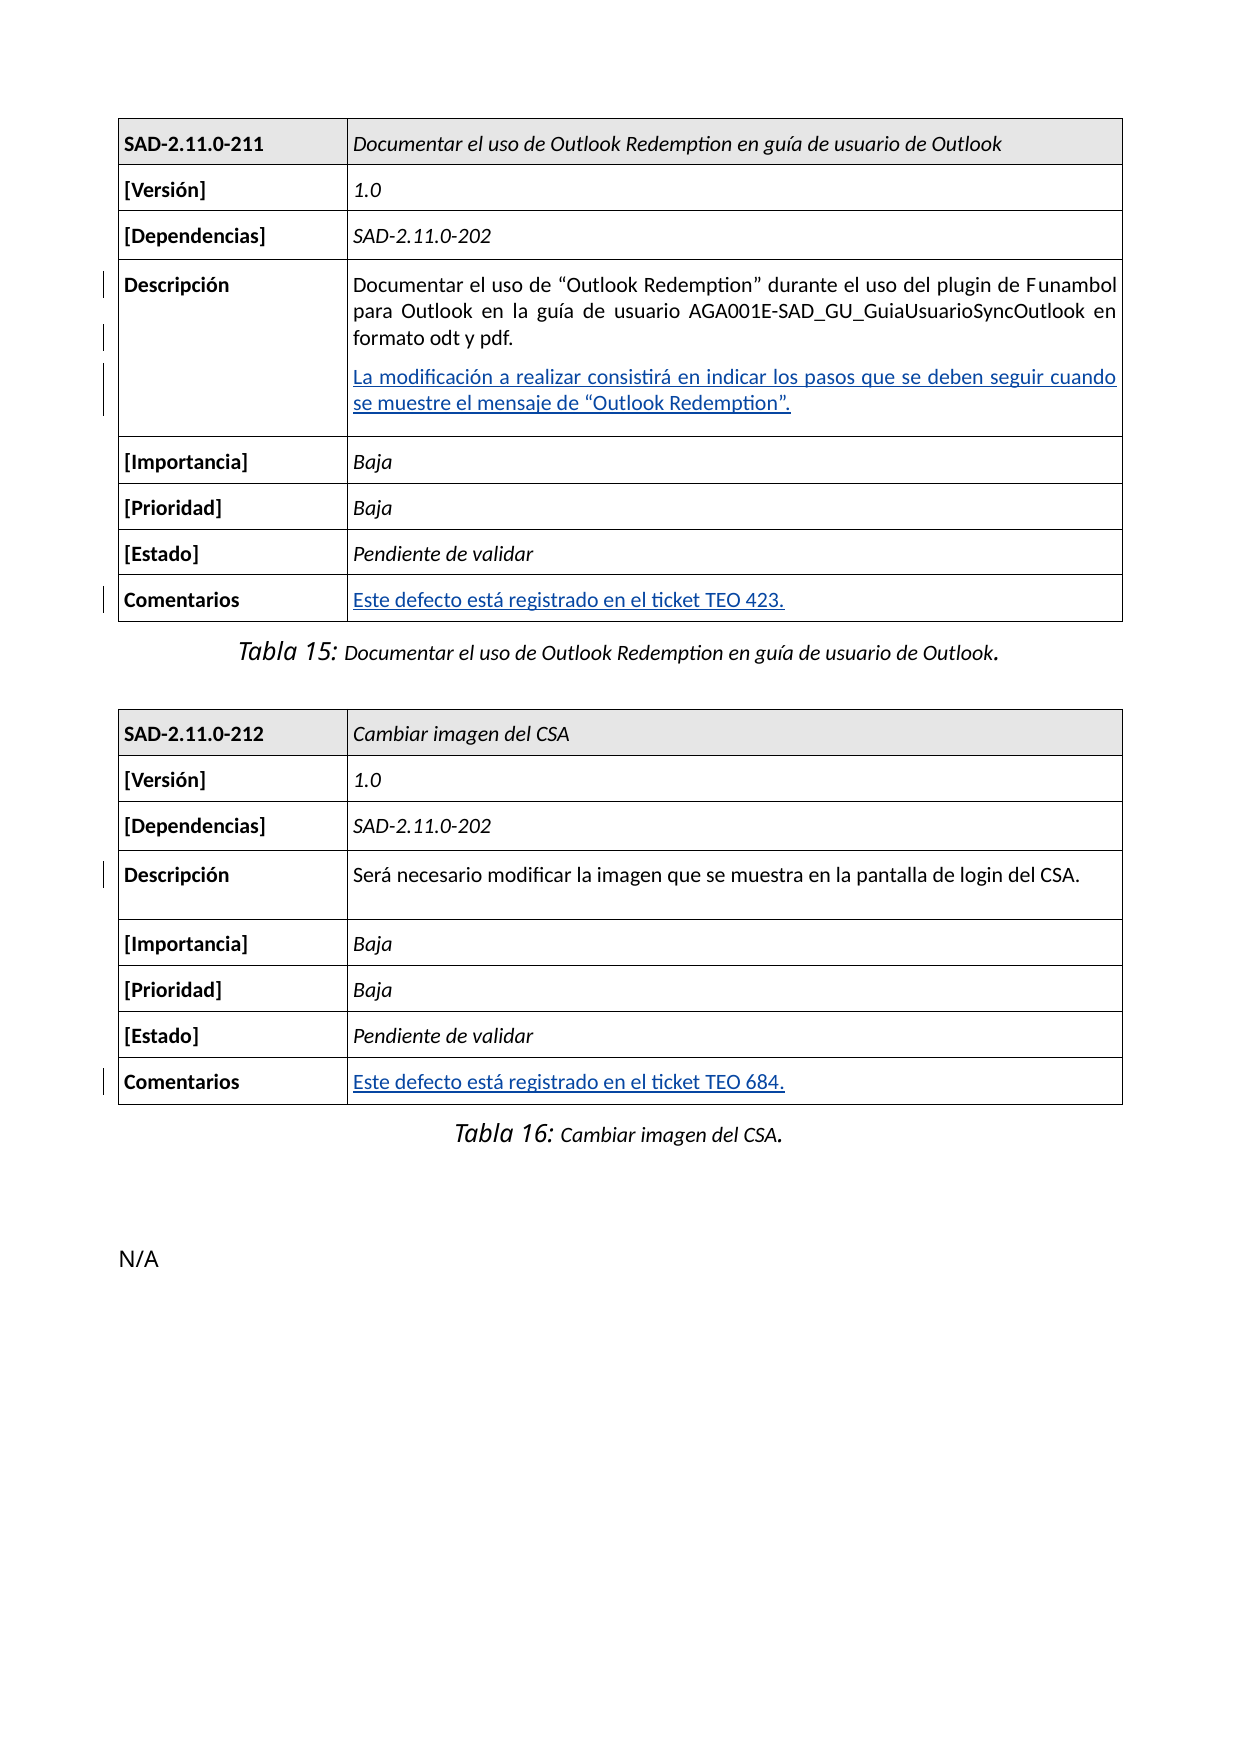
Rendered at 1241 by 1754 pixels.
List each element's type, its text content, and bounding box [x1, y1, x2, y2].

table_cell Descripción [119, 851, 347, 919]
table_cell Baja [348, 920, 1122, 965]
subtitle Requisitos de Integración del Sistema [118, 1287, 1122, 1327]
table_cell [Dependencias] [119, 211, 347, 259]
table_cell 1.0 [348, 165, 1122, 210]
subtitle Restricciones Técnicas del Sistema [118, 1191, 1122, 1231]
table_cell SAD-2.11.0-202 [348, 211, 1122, 259]
table_cell [Prioridad] [119, 484, 347, 528]
table_cell Pendiente de validar [348, 530, 1122, 574]
table_cell Este defecto está registrado en el ticket TEO 423. [348, 575, 1122, 621]
table_cell Baja [348, 437, 1122, 482]
table_header Cambiar imagen del CSA [348, 710, 1122, 755]
table_cell Este defecto está registrado en el ticket TEO 684. [348, 1058, 1122, 1103]
table_cell Será necesario modificar la imagen que se muestra en la pantalla de login del CSA. [348, 851, 1122, 919]
table_cell [Versión] [119, 165, 347, 210]
table_cell [Importancia] [119, 920, 347, 965]
table_cell SAD-2.11.0-202 [348, 802, 1122, 850]
table_cell Baja [348, 966, 1122, 1011]
table_cell Comentarios [119, 575, 347, 621]
table_cell Baja [348, 484, 1122, 528]
table_cell Pendiente de validar [348, 1012, 1122, 1057]
table_cell [Versión] [119, 756, 347, 801]
text N/A [118, 1243, 1122, 1274]
text Tabla 15: Documentar el uso de Outlook Redemption en guía de usuario de Outlook. [118, 634, 1122, 668]
text Tabla 16: Cambiar imagen del CSA. [118, 1116, 1122, 1150]
table_cell Documentar el uso de “Outlook Redemption” durante el uso del plugin de Funambol para Outlook en la guía de usuario AGA001E-SAD_GU_GuiaUsuarioSyncOutlook en formato odt y pdf. La modificación a realizar consistirá en indicar los pasos que se deben seguir cuando se muestre el mensaje de “Outlook Redemption”. [348, 260, 1122, 436]
table_header SAD-2.11.0-211 [119, 119, 347, 164]
table_cell [Estado] [119, 1012, 347, 1057]
table_cell [Estado] [119, 530, 347, 574]
table_cell 1.0 [348, 756, 1122, 801]
table_header SAD-2.11.0-212 [119, 710, 347, 755]
table_cell Descripción [119, 260, 347, 436]
table_cell Comentarios [119, 1058, 347, 1103]
table_cell [Dependencias] [119, 802, 347, 850]
table_cell [Prioridad] [119, 966, 347, 1011]
table_header Documentar el uso de Outlook Redemption en guía de usuario de Outlook [348, 119, 1122, 164]
table_cell [Importancia] [119, 437, 347, 482]
